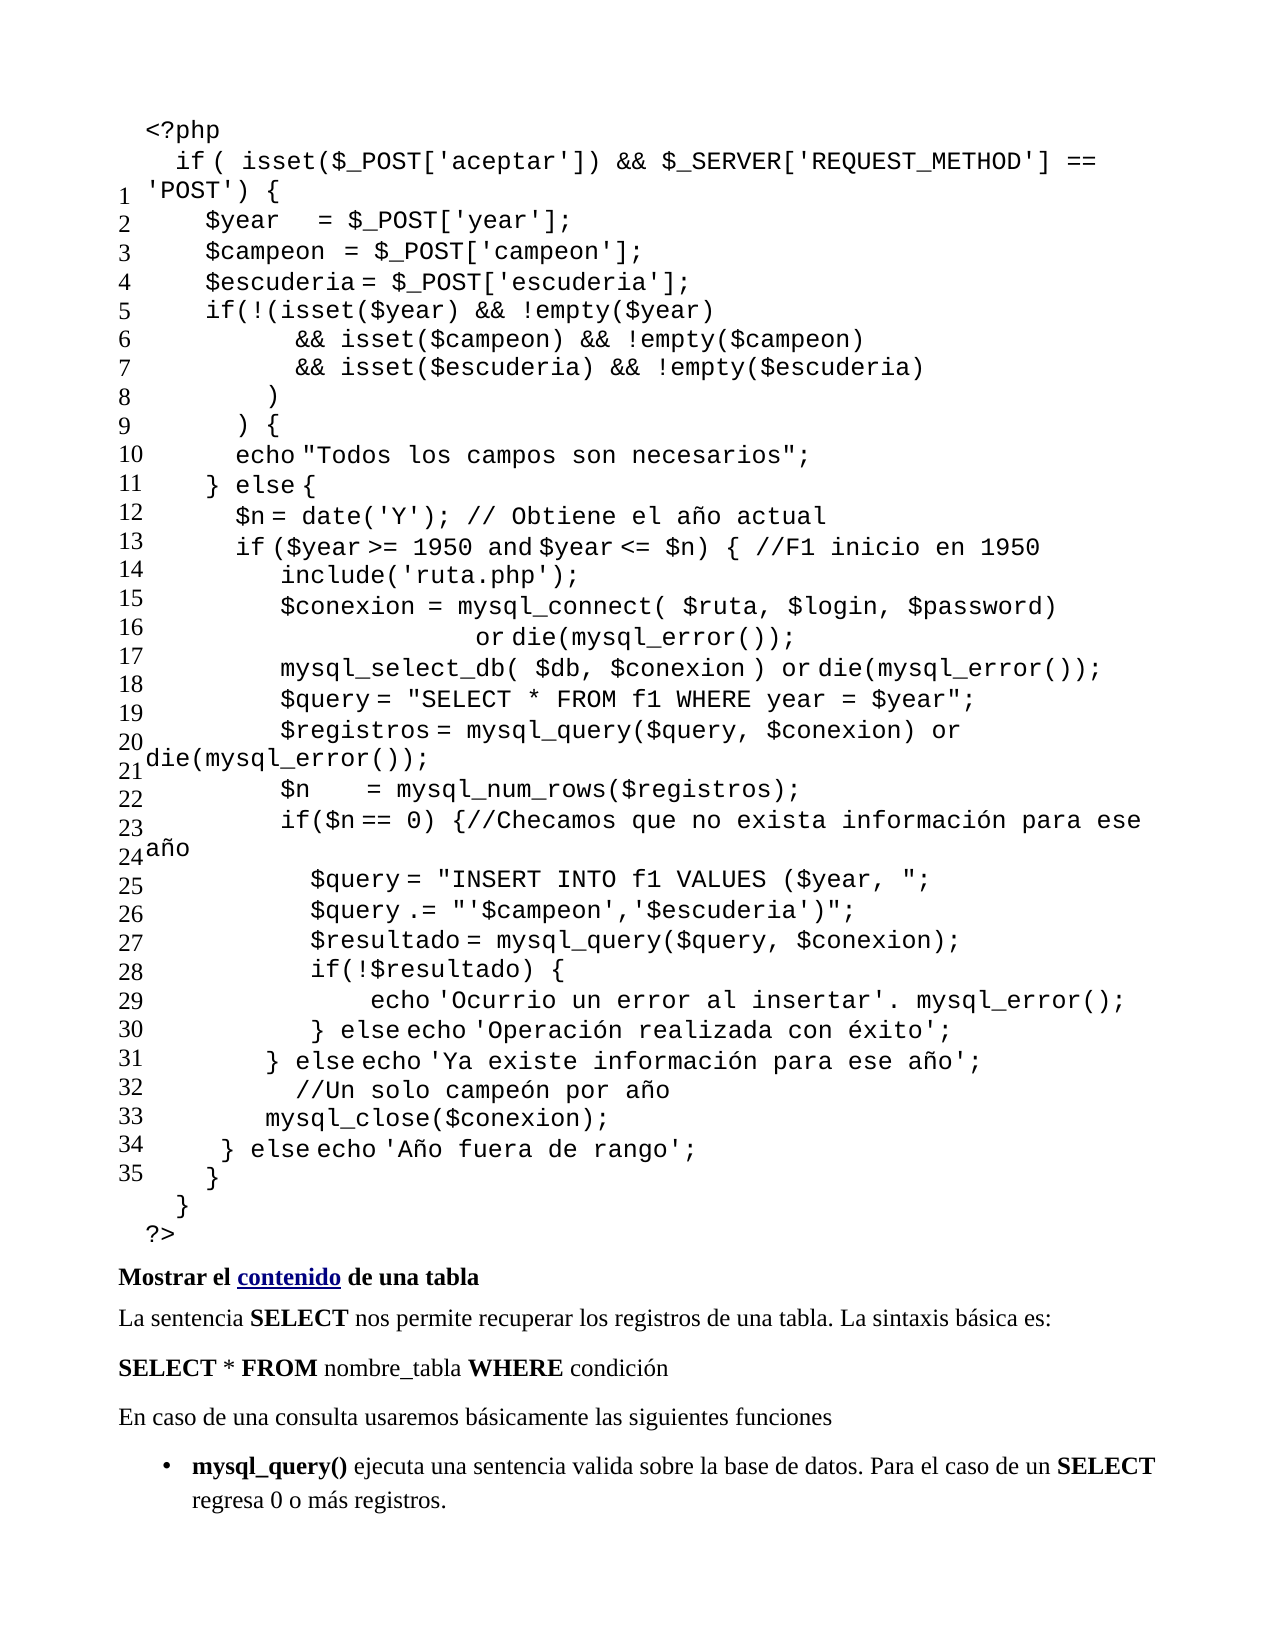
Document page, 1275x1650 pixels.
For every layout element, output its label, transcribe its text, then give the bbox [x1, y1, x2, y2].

table_header 1 2 3 4 5 6 7 8 9 10 11 12 13 14 15 16 17 18 19 20 21 22 23 24 25 26 27 28 29 30 31 32 33 34 35 [118, 118, 145, 1250]
text En caso de una consulta usaremos básicamente las siguientes funciones [118, 1402, 1157, 1430]
text La sentencia SELECT nos permite recuperar los registros de una tabla. La sintaxis básica es: [118, 1303, 1157, 1332]
subtitle Mostrar el contenido de una tabla [118, 1262, 1157, 1291]
text SELECT * FROM nombre_tabla WHERE condición [118, 1353, 1157, 1381]
list mysql_query() ejecuta una sentencia valida sobre la base de datos. Para el caso de un SELECT regresa 0 o más registros. [162, 1451, 1157, 1514]
table_header <?php if ( isset($_POST['aceptar']) && $_SERVER['REQUEST_METHOD'] == 'POST') { $year = $_POST['year']; $campeon = $_POST['campeon']; $escuderia = $_POST['escuderia']; if(!(isset($year) && !empty($year) && isset($campeon) && !empty($campeon) && isset($escuderia) && !empty($escuderia) ) ) { echo "Todos los campos son necesarios"; } else { $n = date('Y'); // Obtiene el año actual if ($year >= 1950 and $year <= $n) { //F1 inicio en 1950 include('ruta.php'); $conexion = mysql_connect( $ruta, $login, $password) or die(mysql_error()); mysql_select_db( $db, $conexion ) or die(mysql_error()); $query = "SELECT * FROM f1 WHERE year = $year"; $registros = mysql_query($query, $conexion) or die(mysql_error()); $n = mysql_num_rows($registros); if($n == 0) {//Checamos que no exista información para ese año $query = "INSERT INTO f1 VALUES ($year, "; $query .= "'$campeon','$escuderia')"; $resultado = mysql_query($query, $conexion); if(!$resultado) { echo 'Ocurrio un error al insertar'. mysql_error(); } else echo 'Operación realizada con éxito'; } else echo 'Ya existe información para ese año'; //Un solo campeón por año mysql_close($conexion); } else echo 'Año fuera de rango'; } } ?> [145, 118, 1157, 1250]
